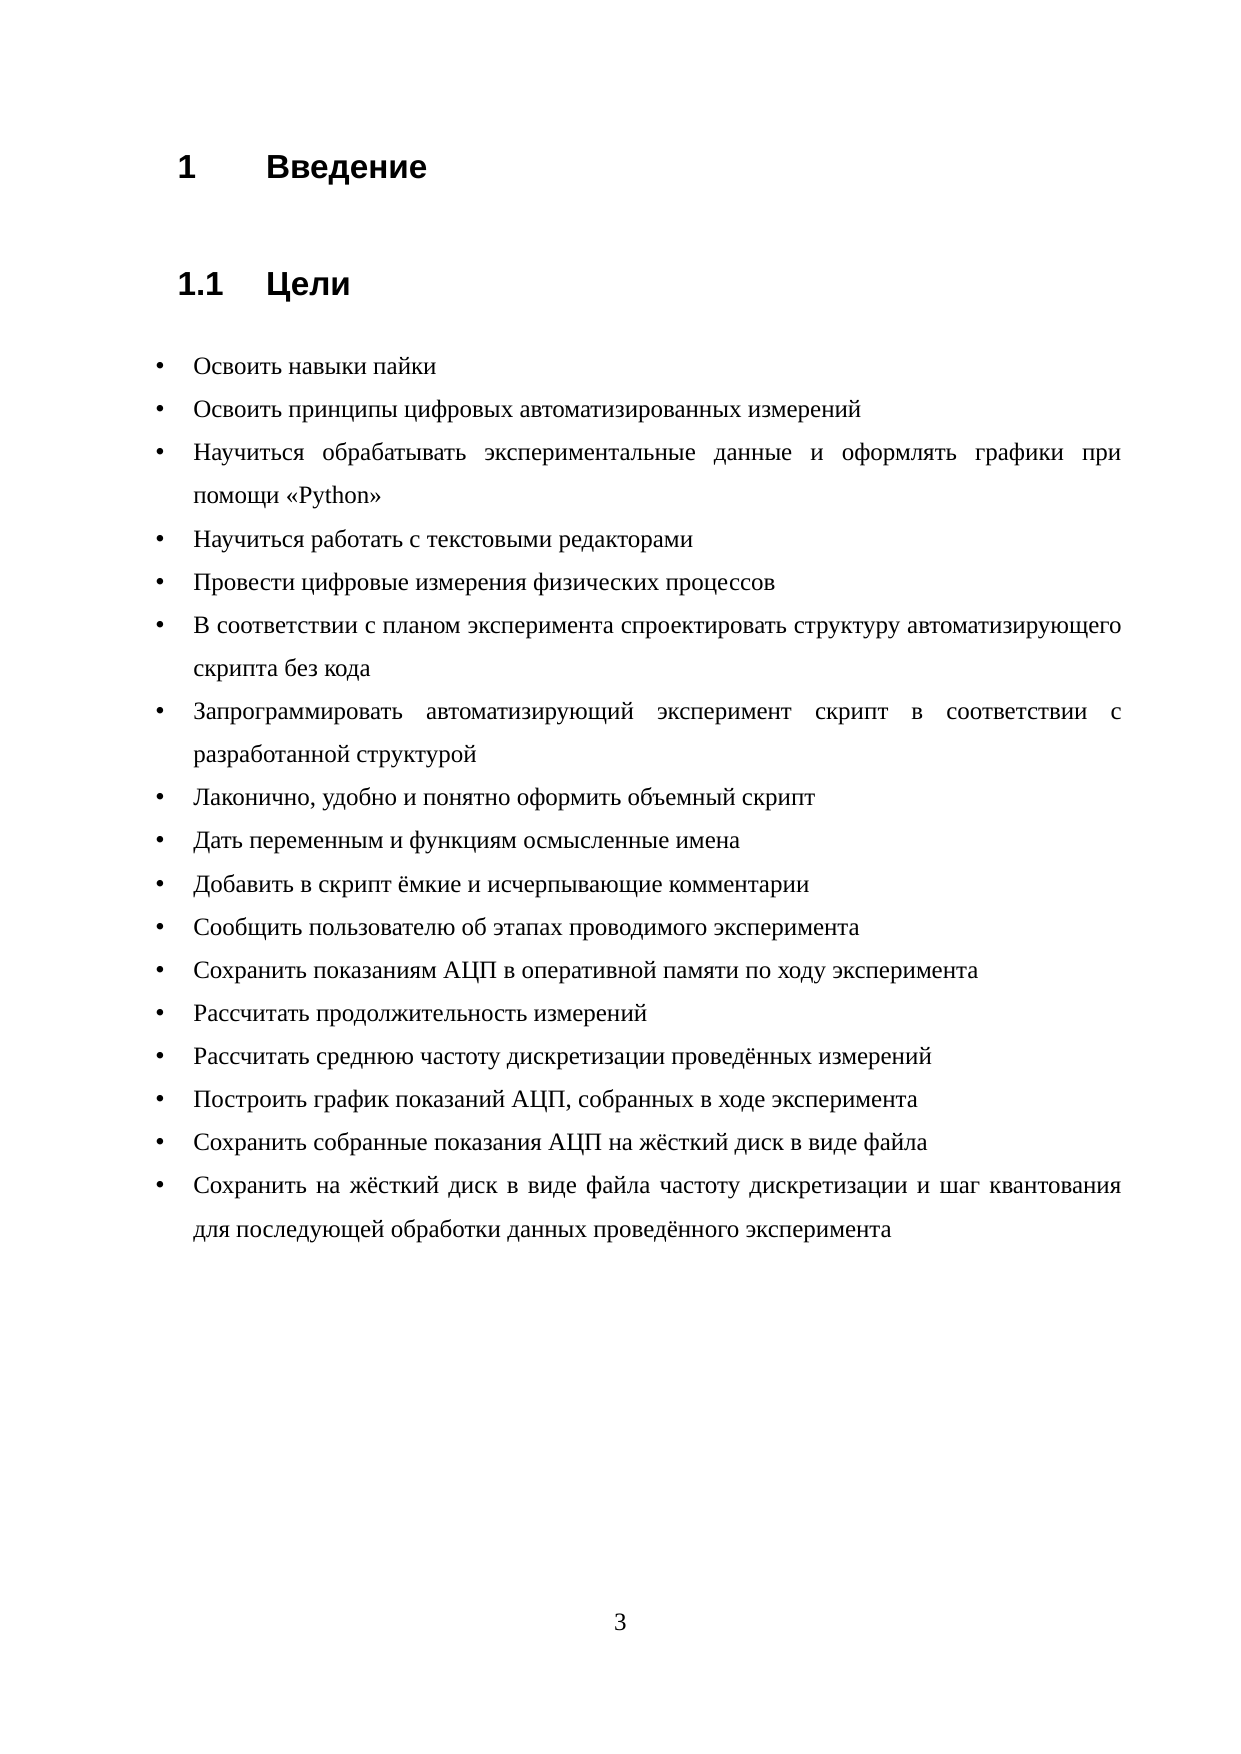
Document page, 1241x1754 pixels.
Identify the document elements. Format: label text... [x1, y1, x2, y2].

list Провести цифровые измерения физических процессов [156, 567, 1122, 596]
list Сохранить показаниям АЦП в оперативной памяти по ходу эксперимента [156, 955, 1122, 984]
list Запрограммировать автоматизирующий эксперимент скрипт в соответствии с разработанной структурой [156, 696, 1122, 768]
list Добавить в скрипт ёмкие и исчерпывающие комментарии [156, 869, 1122, 897]
list Лаконично, удобно и понятно оформить объемный скрипт [156, 782, 1122, 811]
list Освоить принципы цифровых автоматизированных измерений [156, 394, 1122, 423]
subtitle Цели [118, 264, 1122, 303]
list Сохранить на жёсткий диск в виде файла частоту дискретизации и шаг квантования для последующей обработки данных проведённого эксперимента [156, 1171, 1122, 1242]
list Сообщить пользователю об этапах проводимого эксперимента [156, 912, 1122, 941]
list Дать переменным и функциям осмысленные имена [156, 826, 1122, 854]
list Построить график показаний АЦП, собранных в ходе эксперимента [156, 1084, 1122, 1113]
list В соответствии с планом эксперимента спроектировать структуру автоматизирующего скрипта без кода [156, 610, 1122, 682]
list Освоить навыки пайки [156, 351, 1122, 380]
list Рассчитать среднюю частоту дискретизации проведённых измерений [156, 1041, 1122, 1070]
list Сохранить собранные показания АЦП на жёсткий диск в виде файла [156, 1127, 1122, 1156]
subtitle Введение [118, 148, 1122, 186]
list Научиться обрабатывать экспериментальные данные и оформлять графики при помощи «Python» [156, 437, 1122, 509]
list Научиться работать с текстовыми редакторами [156, 524, 1122, 552]
list Рассчитать продолжительность измерений [156, 998, 1122, 1027]
